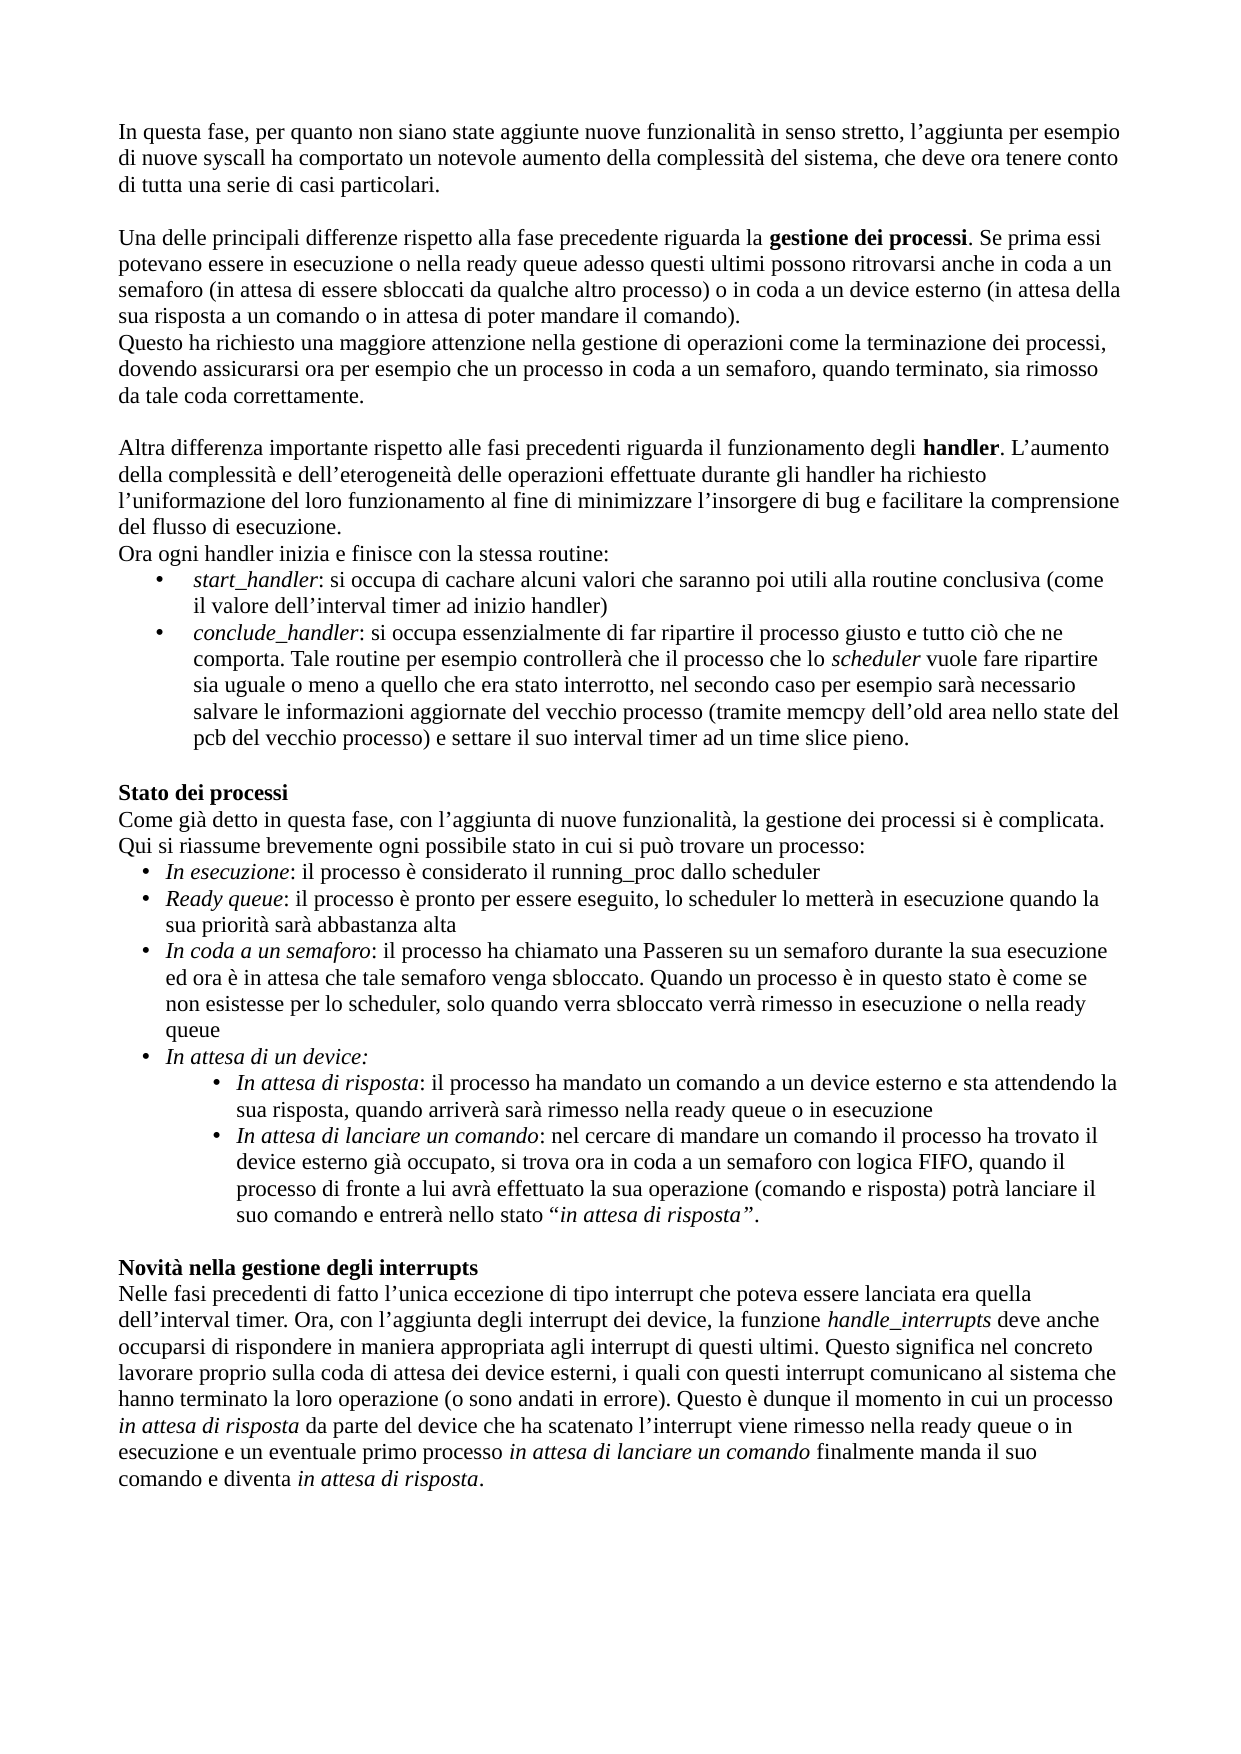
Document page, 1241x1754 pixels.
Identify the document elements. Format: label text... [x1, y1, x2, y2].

text Ora ogni handler inizia e finisce con la stessa routine: [118, 540, 1122, 566]
list In coda a un semaforo: il processo ha chiamato una Passeren su un semaforo durante la sua esecuzione ed ora è in attesa che tale semaforo venga sbloccato. Quando un processo è in questo stato è come se non esistesse per lo scheduler, solo quando verra sbloccato verrà rimesso in esecuzione o nella ready queue [142, 937, 1122, 1043]
text Altra differenza importante rispetto alle fasi precedenti riguarda il funzionamento degli handler. L’aumento della complessità e dell’eterogeneità delle operazioni effettuate durante gli handler ha richiesto l’uniformazione del loro funzionamento al fine di minimizzare l’insorgere di bug e facilitare la comprensione del flusso di esecuzione. [118, 434, 1122, 540]
list In attesa di risposta: il processo ha mandato un comando a un device esterno e sta attendendo la sua risposta, quando arriverà sarà rimesso nella ready queue o in esecuzione [213, 1069, 1122, 1122]
text Novità nella gestione degli interrupts [118, 1254, 1122, 1280]
text Nelle fasi precedenti di fatto l’unica eccezione di tipo interrupt che poteva essere lanciata era quella dell’interval timer. Ora, con l’aggiunta degli interrupt dei device, la funzione handle_interrupts deve anche occuparsi di rispondere in maniera appropriata agli interrupt di questi ultimi. Questo significa nel concreto lavorare proprio sulla coda di attesa dei device esterni, i quali con questi interrupt comunicano al sistema che hanno terminato la loro operazione (o sono andati in errore). Questo è dunque il momento in cui un processo in attesa di risposta da parte del device che ha scatenato l’interrupt viene rimesso nella ready queue o in esecuzione e un eventuale primo processo in attesa di lanciare un comando finalmente manda il suo comando e diventa in attesa di risposta. [118, 1280, 1122, 1491]
list In attesa di lanciare un comando: nel cercare di mandare un comando il processo ha trovato il device esterno già occupato, si trova ora in coda a un semaforo con logica FIFO, quando il processo di fronte a lui avrà effettuato la sua operazione (comando e risposta) potrà lanciare il suo comando e entrerà nello stato “in attesa di risposta”. [213, 1122, 1122, 1227]
text Una delle principali differenze rispetto alla fase precedente riguarda la gestione dei processi. Se prima essi potevano essere in esecuzione o nella ready queue adesso questi ultimi possono ritrovarsi anche in coda a un semaforo (in attesa di essere sbloccati da qualche altro processo) o in coda a un device esterno (in attesa della sua risposta a un comando o in attesa di poter mandare il comando). [118, 223, 1122, 329]
list Ready queue: il processo è pronto per essere eseguito, lo scheduler lo metterà in esecuzione quando la sua priorità sarà abbastanza alta [142, 885, 1122, 937]
list start_handler: si occupa di cachare alcuni valori che saranno poi utili alla routine conclusiva (come il valore dell’interval timer ad inizio handler) [156, 566, 1122, 619]
text In questa fase, per quanto non siano state aggiunte nuove funzionalità in senso stretto, l’aggiunta per esempio di nuove syscall ha comportato un notevole aumento della complessità del sistema, che deve ora tenere conto di tutta una serie di casi particolari. [118, 118, 1122, 197]
text Come già detto in questa fase, con l’aggiunta di nuove funzionalità, la gestione dei processi si è complicata. Qui si riassume brevemente ogni possibile stato in cui si può trovare un processo: [118, 806, 1122, 858]
list In attesa di un device: [142, 1043, 1122, 1069]
text Questo ha richiesto una maggiore attenzione nella gestione di operazioni come la terminazione dei processi, dovendo assicurarsi ora per esempio che un processo in coda a un semaforo, quando terminato, sia rimosso da tale coda correttamente. [118, 329, 1122, 408]
list conclude_handler: si occupa essenzialmente di far ripartire il processo giusto e tutto ciò che ne comporta. Tale routine per esempio controllerà che il processo che lo scheduler vuole fare ripartire sia uguale o meno a quello che era stato interrotto, nel secondo caso per esempio sarà necessario salvare le informazioni aggiornate del vecchio processo (tramite memcpy dell’old area nello state del pcb del vecchio processo) e settare il suo interval timer ad un time slice pieno. [156, 619, 1122, 751]
text Stato dei processi [118, 779, 1122, 806]
list In esecuzione: il processo è considerato il running_proc dallo scheduler [142, 858, 1122, 885]
